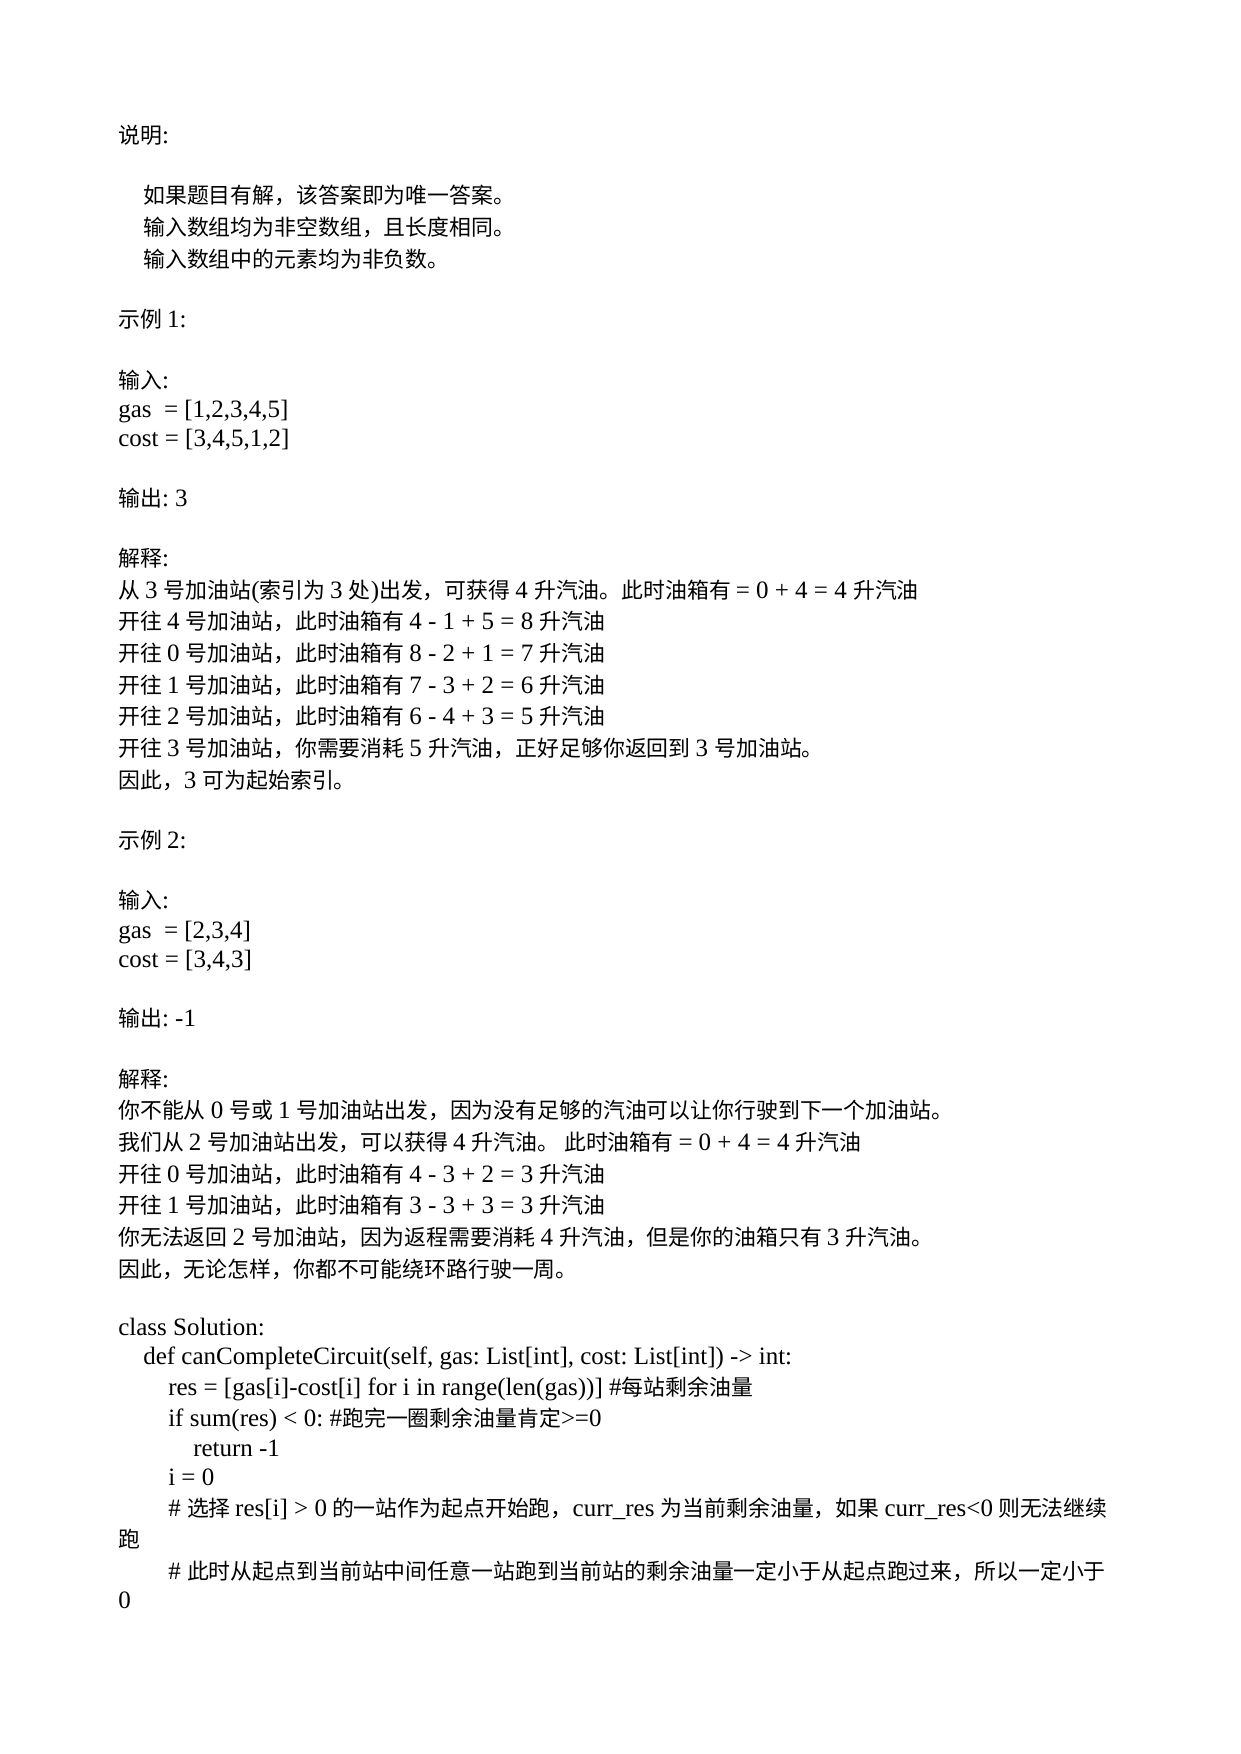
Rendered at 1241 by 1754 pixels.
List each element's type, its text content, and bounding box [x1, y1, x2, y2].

text 因此，3 可为起始索引。 [118, 763, 1122, 794]
text 说明: [118, 118, 1122, 150]
text 示例 1: [118, 302, 1122, 334]
text if sum(res) < 0: #跑完一圈剩余油量肯定>=0 [118, 1401, 1122, 1433]
text 解释: [118, 541, 1122, 573]
text cost = [3,4,5,1,2] [118, 423, 1122, 452]
text 我们从 2 号加油站出发，可以获得 4 升汽油。 此时油箱有 = 0 + 4 = 4 升汽油 [118, 1125, 1122, 1157]
text 你无法返回 2 号加油站，因为返程需要消耗 4 升汽油，但是你的油箱只有 3 升汽油。 [118, 1220, 1122, 1252]
text class Solution: [118, 1312, 1122, 1341]
text 输入数组中的元素均为非负数。 [118, 242, 1122, 273]
text # 选择res[i] > 0的一站作为起点开始跑，curr_res 为当前剩余油量，如果 curr_res<0则无法继续跑 [118, 1491, 1122, 1554]
text 开往 3 号加油站，你需要消耗 5 升汽油，正好足够你返回到 3 号加油站。 [118, 731, 1122, 763]
text i = 0 [118, 1462, 1122, 1491]
text 输出: 3 [118, 481, 1122, 512]
text 如果题目有解，该答案即为唯一答案。 [118, 178, 1122, 210]
text # 此时从起点到当前站中间任意一站跑到当前站的剩余油量一定小于从起点跑过来，所以一定小于 0 [118, 1554, 1122, 1614]
text 解释: [118, 1062, 1122, 1093]
text 示例 2: [118, 823, 1122, 855]
text res = [gas[i]-cost[i] for i in range(len(gas))] #每站剩余油量 [118, 1370, 1122, 1401]
text 你不能从 0 号或 1 号加油站出发，因为没有足够的汽油可以让你行驶到下一个加油站。 [118, 1093, 1122, 1125]
text cost = [3,4,3] [118, 944, 1122, 973]
text 开往 0 号加油站，此时油箱有 8 - 2 + 1 = 7 升汽油 [118, 636, 1122, 668]
text 输出: -1 [118, 1001, 1122, 1033]
text 开往 1 号加油站，此时油箱有 7 - 3 + 2 = 6 升汽油 [118, 668, 1122, 699]
text 输入数组均为非空数组，且长度相同。 [118, 210, 1122, 242]
text 从 3 号加油站(索引为 3 处)出发，可获得 4 升汽油。此时油箱有 = 0 + 4 = 4 升汽油 [118, 573, 1122, 604]
text gas = [2,3,4] [118, 915, 1122, 944]
text 开往 0 号加油站，此时油箱有 4 - 3 + 2 = 3 升汽油 [118, 1157, 1122, 1188]
text 因此，无论怎样，你都不可能绕环路行驶一周。 [118, 1252, 1122, 1283]
text 开往 4 号加油站，此时油箱有 4 - 1 + 5 = 8 升汽油 [118, 604, 1122, 636]
text gas = [1,2,3,4,5] [118, 394, 1122, 423]
text return -1 [118, 1433, 1122, 1462]
text 输入: [118, 363, 1122, 394]
text 开往 2 号加油站，此时油箱有 6 - 4 + 3 = 5 升汽油 [118, 699, 1122, 731]
text 输入: [118, 883, 1122, 915]
text def canCompleteCircuit(self, gas: List[int], cost: List[int]) -> int: [118, 1341, 1122, 1370]
text 开往 1 号加油站，此时油箱有 3 - 3 + 3 = 3 升汽油 [118, 1188, 1122, 1220]
